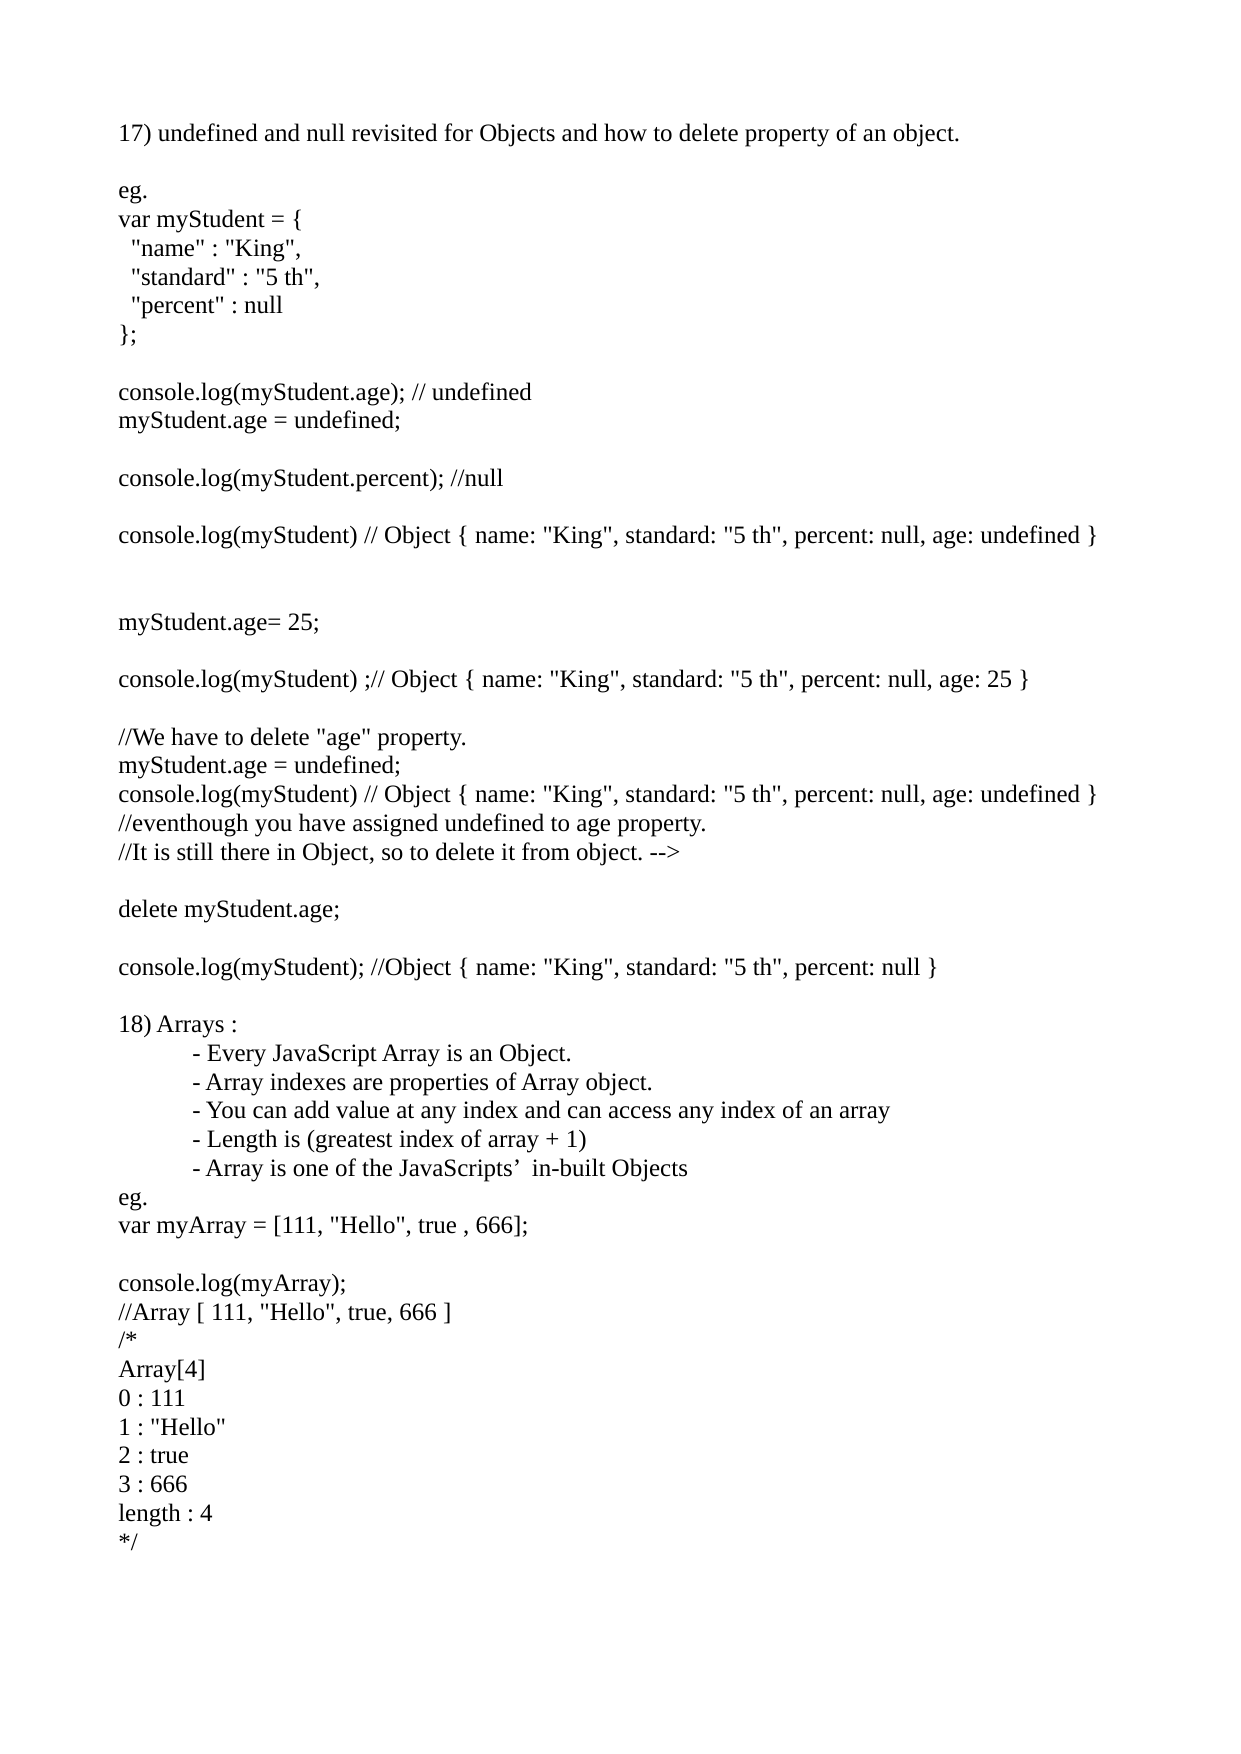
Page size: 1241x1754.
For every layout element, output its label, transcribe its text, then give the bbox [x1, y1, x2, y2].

text myStudent.age = undefined; [118, 406, 1122, 434]
text console.log(myStudent); //Object { name: "King", standard: "5 th", percent: null } 18) Arrays : - Every JavaScript Array is an Object. [118, 952, 1122, 1067]
text //eventhough you have assigned undefined to age property. [118, 808, 1122, 837]
text console.log(myStudent) // Object { name: "King", standard: "5 th", percent: null, age: undefined } [118, 779, 1122, 808]
text console.log(myArray); [118, 1268, 1122, 1297]
text }; [118, 319, 1122, 348]
text console.log(myStudent.age); // undefined [118, 377, 1122, 406]
text //It is still there in Object, so to delete it from object. --> [118, 837, 1122, 866]
text length : 4 [118, 1498, 1122, 1527]
text console.log(myStudent) ;// Object { name: "King", standard: "5 th", percent: null, age: 25 } [118, 664, 1122, 693]
text */ [118, 1527, 1122, 1556]
text delete myStudent.age; [118, 894, 1122, 923]
text myStudent.age = undefined; [118, 751, 1122, 779]
text 1 : "Hello" [118, 1412, 1122, 1441]
text - Array is one of the JavaScripts’ in-built Objects eg. var myArray = [111, "Hello", true , 666]; [118, 1153, 1122, 1239]
text myStudent.age= 25; [118, 607, 1122, 636]
text 3 : 666 [118, 1469, 1122, 1498]
text /* [118, 1326, 1122, 1354]
text 2 : true [118, 1441, 1122, 1469]
text //Array [ 111, "Hello", true, 666 ] [118, 1297, 1122, 1326]
text "standard" : "5 th", [118, 262, 1122, 291]
text 17) undefined and null revisited for Objects and how to delete property of an object. eg. var myStudent = { [118, 118, 1122, 233]
text console.log(myStudent) // Object { name: "King", standard: "5 th", percent: null, age: undefined } [118, 521, 1122, 549]
text "name" : "King", [118, 233, 1122, 262]
text "percent" : null [118, 291, 1122, 319]
text //We have to delete "age" property. [118, 722, 1122, 751]
text 0 : 111 [118, 1383, 1122, 1412]
text Array[4] [118, 1354, 1122, 1383]
text console.log(myStudent.percent); //null [118, 463, 1122, 492]
text - Array indexes are properties of Array object. - You can add value at any index and can access any index of an array - Length is (greatest index of array + 1) [118, 1067, 1122, 1153]
